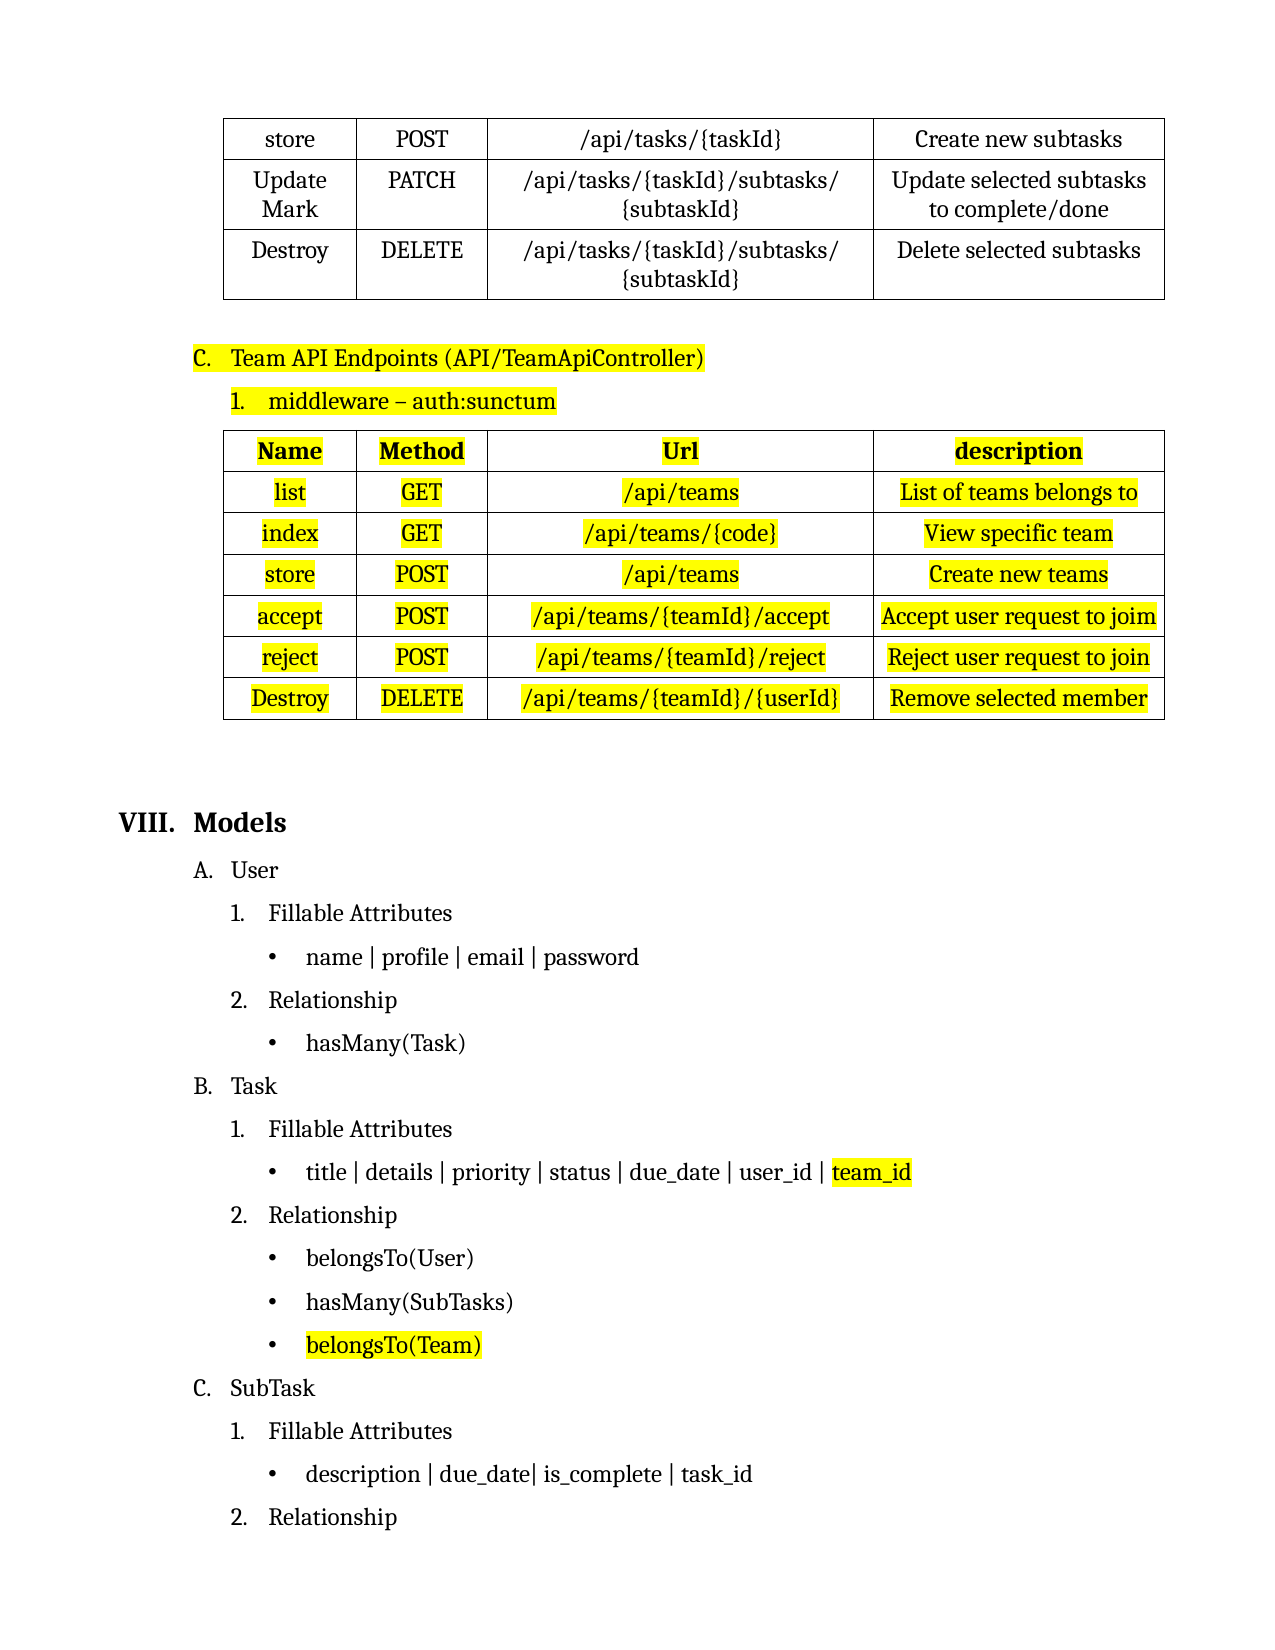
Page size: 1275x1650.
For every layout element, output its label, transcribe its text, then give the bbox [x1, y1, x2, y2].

list Relationship [231, 986, 1157, 1014]
table_cell GET [357, 513, 487, 553]
table_cell /api/teams/{teamId}/{userId} [488, 678, 873, 718]
table_cell GET [357, 472, 487, 512]
table_header Method [357, 431, 487, 471]
table_cell store [224, 119, 356, 159]
list Relationship [231, 1503, 1157, 1532]
list Relationship [231, 1201, 1157, 1230]
table_header description [874, 431, 1164, 471]
table_cell View specific team [874, 513, 1164, 553]
table_cell store [224, 555, 356, 595]
list SubTask [193, 1374, 1157, 1402]
list Models [175, 806, 1157, 839]
table_cell reject [224, 637, 356, 677]
table_cell /api/teams/{teamId}/reject [488, 637, 873, 677]
table_cell PATCH [357, 160, 487, 229]
list description | due_date| is_complete | task_id [268, 1460, 1157, 1489]
table_cell Update selected subtasks to complete/done [874, 160, 1164, 229]
table_cell /api/teams/{code} [488, 513, 873, 553]
list middleware – auth:sunctum [231, 387, 1157, 415]
list title | details | priority | status | due_date | user_id | team_id [268, 1158, 1157, 1187]
table_cell Destroy [224, 230, 356, 299]
table_cell POST [357, 119, 487, 159]
list Fillable Attributes [231, 1417, 1157, 1446]
table_cell /api/tasks/{taskId} [488, 119, 873, 159]
list Fillable Attributes [231, 1115, 1157, 1144]
table_cell list [224, 472, 356, 512]
table_cell /api/tasks/{taskId}/subtasks/{subtaskId} [488, 230, 873, 299]
table_cell Reject user request to join [874, 637, 1164, 677]
list Fillable Attributes [231, 899, 1157, 928]
table_cell DELETE [357, 678, 487, 718]
table_cell POST [357, 637, 487, 677]
list Task [193, 1072, 1157, 1101]
list Team API Endpoints (API/TeamApiController) [193, 343, 1157, 372]
table_cell accept [224, 596, 356, 636]
table_cell /api/teams [488, 472, 873, 512]
list User [193, 856, 1157, 885]
list belongsTo(User) [268, 1244, 1157, 1273]
table_cell Remove selected member [874, 678, 1164, 718]
table_cell /api/teams/{teamId}/accept [488, 596, 873, 636]
table_cell index [224, 513, 356, 553]
table_cell List of teams belongs to [874, 472, 1164, 512]
list belongsTo(Team) [268, 1331, 1157, 1359]
table_cell Create new teams [874, 555, 1164, 595]
list hasMany(SubTasks) [268, 1287, 1157, 1316]
table_cell DELETE [357, 230, 487, 299]
table_cell Destroy [224, 678, 356, 718]
table_cell Update Mark [224, 160, 356, 229]
table_cell Create new subtasks [874, 119, 1164, 159]
table_cell POST [357, 555, 487, 595]
table_cell POST [357, 596, 487, 636]
table_header Url [488, 431, 873, 471]
table_header Name [224, 431, 356, 471]
table_cell Accept user request to joim [874, 596, 1164, 636]
list hasMany(Task) [268, 1029, 1157, 1057]
table_cell Delete selected subtasks [874, 230, 1164, 299]
table_cell /api/tasks/{taskId}/subtasks/{subtaskId} [488, 160, 873, 229]
table_cell /api/teams [488, 555, 873, 595]
list name | profile | email | password [268, 942, 1157, 971]
